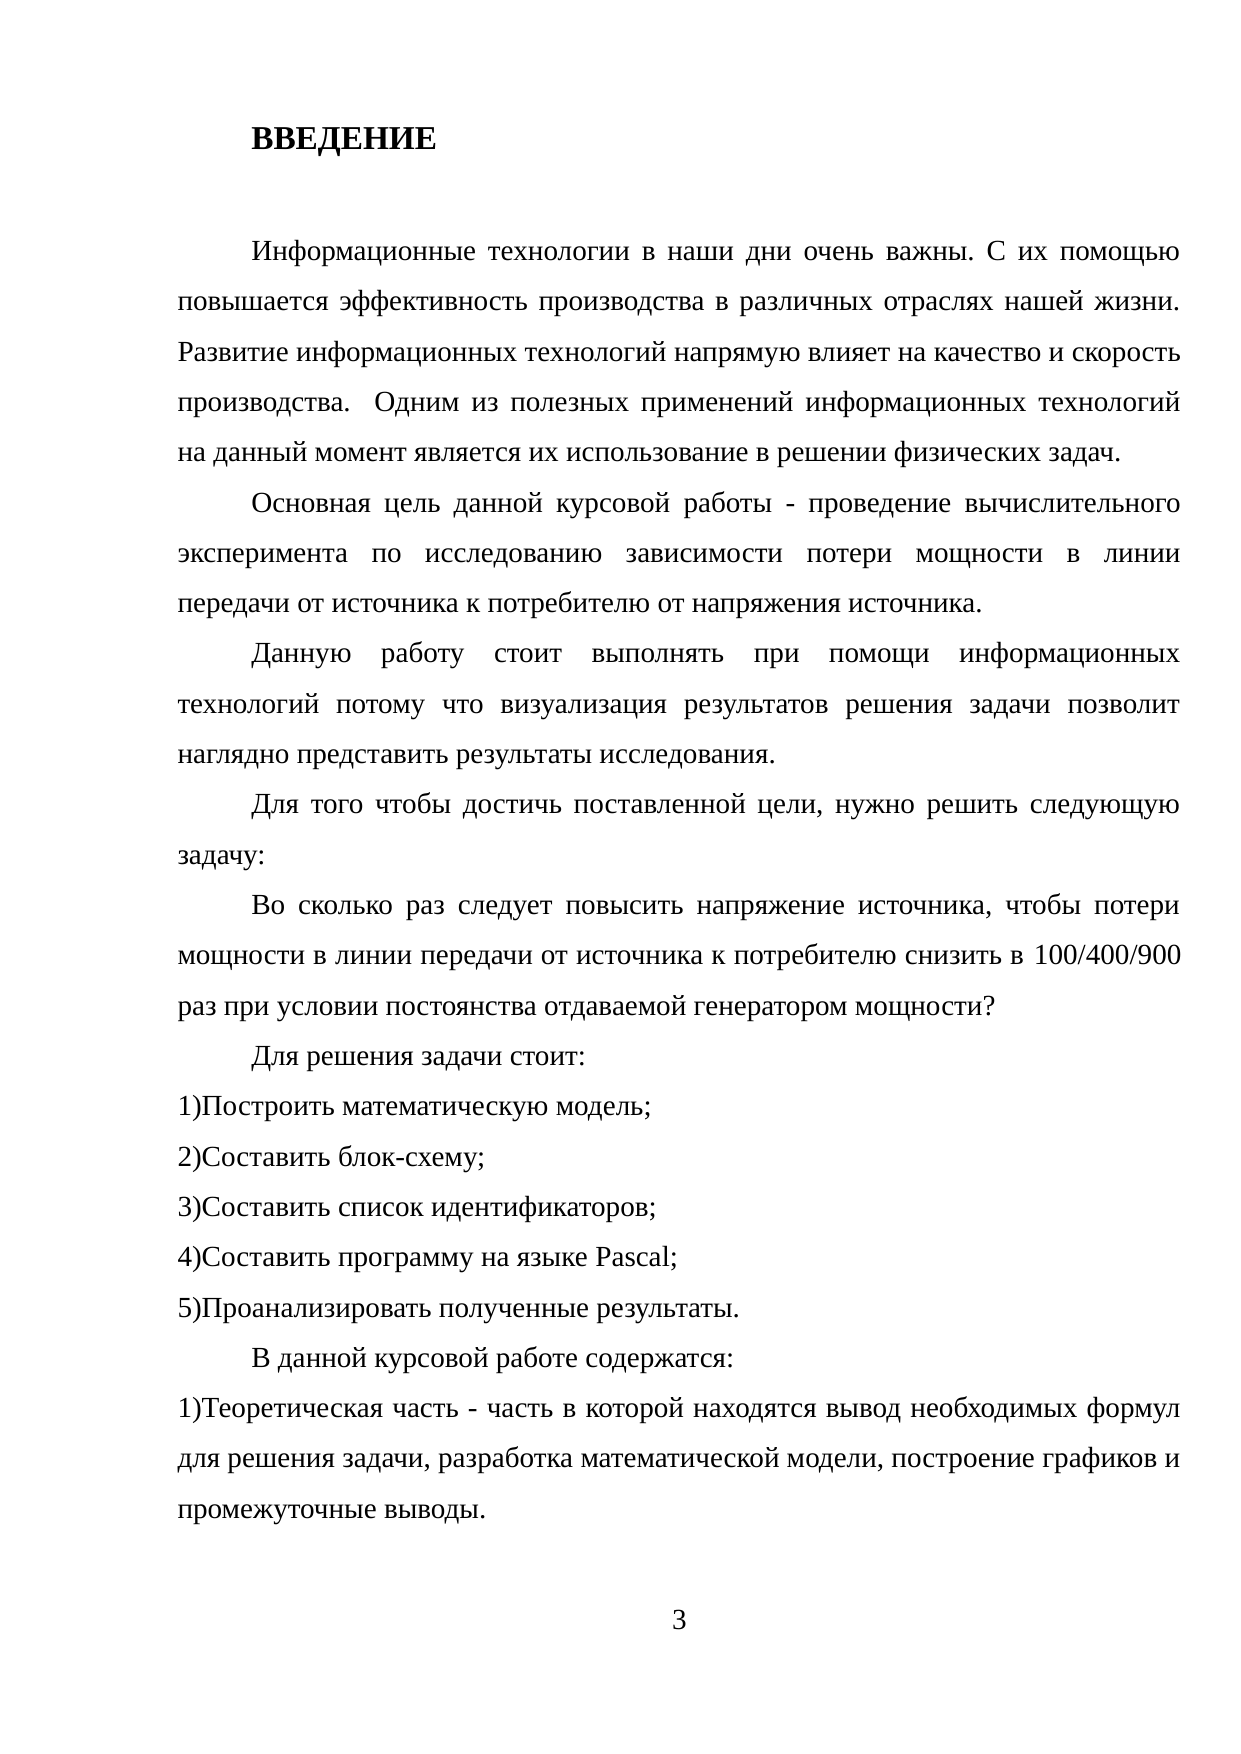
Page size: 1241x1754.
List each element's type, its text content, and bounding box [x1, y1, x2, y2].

text В данной курсовой работе содержатся: [177, 1340, 1181, 1373]
text Информационные технологии в наши дни очень важны. С их помощью повышается эффективность производства в различных отраслях нашей жизни. Развитие информационных технологий напрямую влияет на качество и скорость производства. Одним из полезных применений информационных технологий на данный момент является их использование в решении физических задач. [177, 233, 1181, 468]
text Для того чтобы достичь поставленной цели, нужно решить следующую задачу: [177, 787, 1181, 870]
text 2)Составить блок-схему; [177, 1139, 1181, 1172]
text Для решения задачи стоит: [177, 1038, 1181, 1072]
text 4)Составить программу на языке Pascal; [177, 1239, 1181, 1273]
text 3)Составить список идентификаторов; [177, 1189, 1181, 1223]
text 1)Теоретическая часть - часть в которой находятся вывод необходимых формул для решения задачи, разработка математической модели, построение графиков и [177, 1390, 1181, 1474]
text Основная цель данной курсовой работы - проведение вычислительного эксперимента по исследованию зависимости потери мощности в линии передачи от источника к потребителю от напряжения источника. [177, 485, 1181, 619]
text промежуточные выводы. [177, 1491, 1181, 1524]
text Во сколько раз следует повысить напряжение источника, чтобы потери мощности в линии передачи от источника к потребителю снизить в 100/400/900 раз при условии постоянства отдаваемой генератором мощности? [177, 887, 1181, 1021]
text Данную работу стоит выполнять при помощи информационных технологий потому что визуализация результатов решения задачи позволит наглядно представить результаты исследования. [177, 636, 1181, 770]
subtitle ВВЕДЕНИЕ [177, 118, 1181, 156]
text 1)Построить математическую модель; [177, 1088, 1181, 1122]
text 5)Проанализировать полученные результаты. [177, 1290, 1181, 1323]
